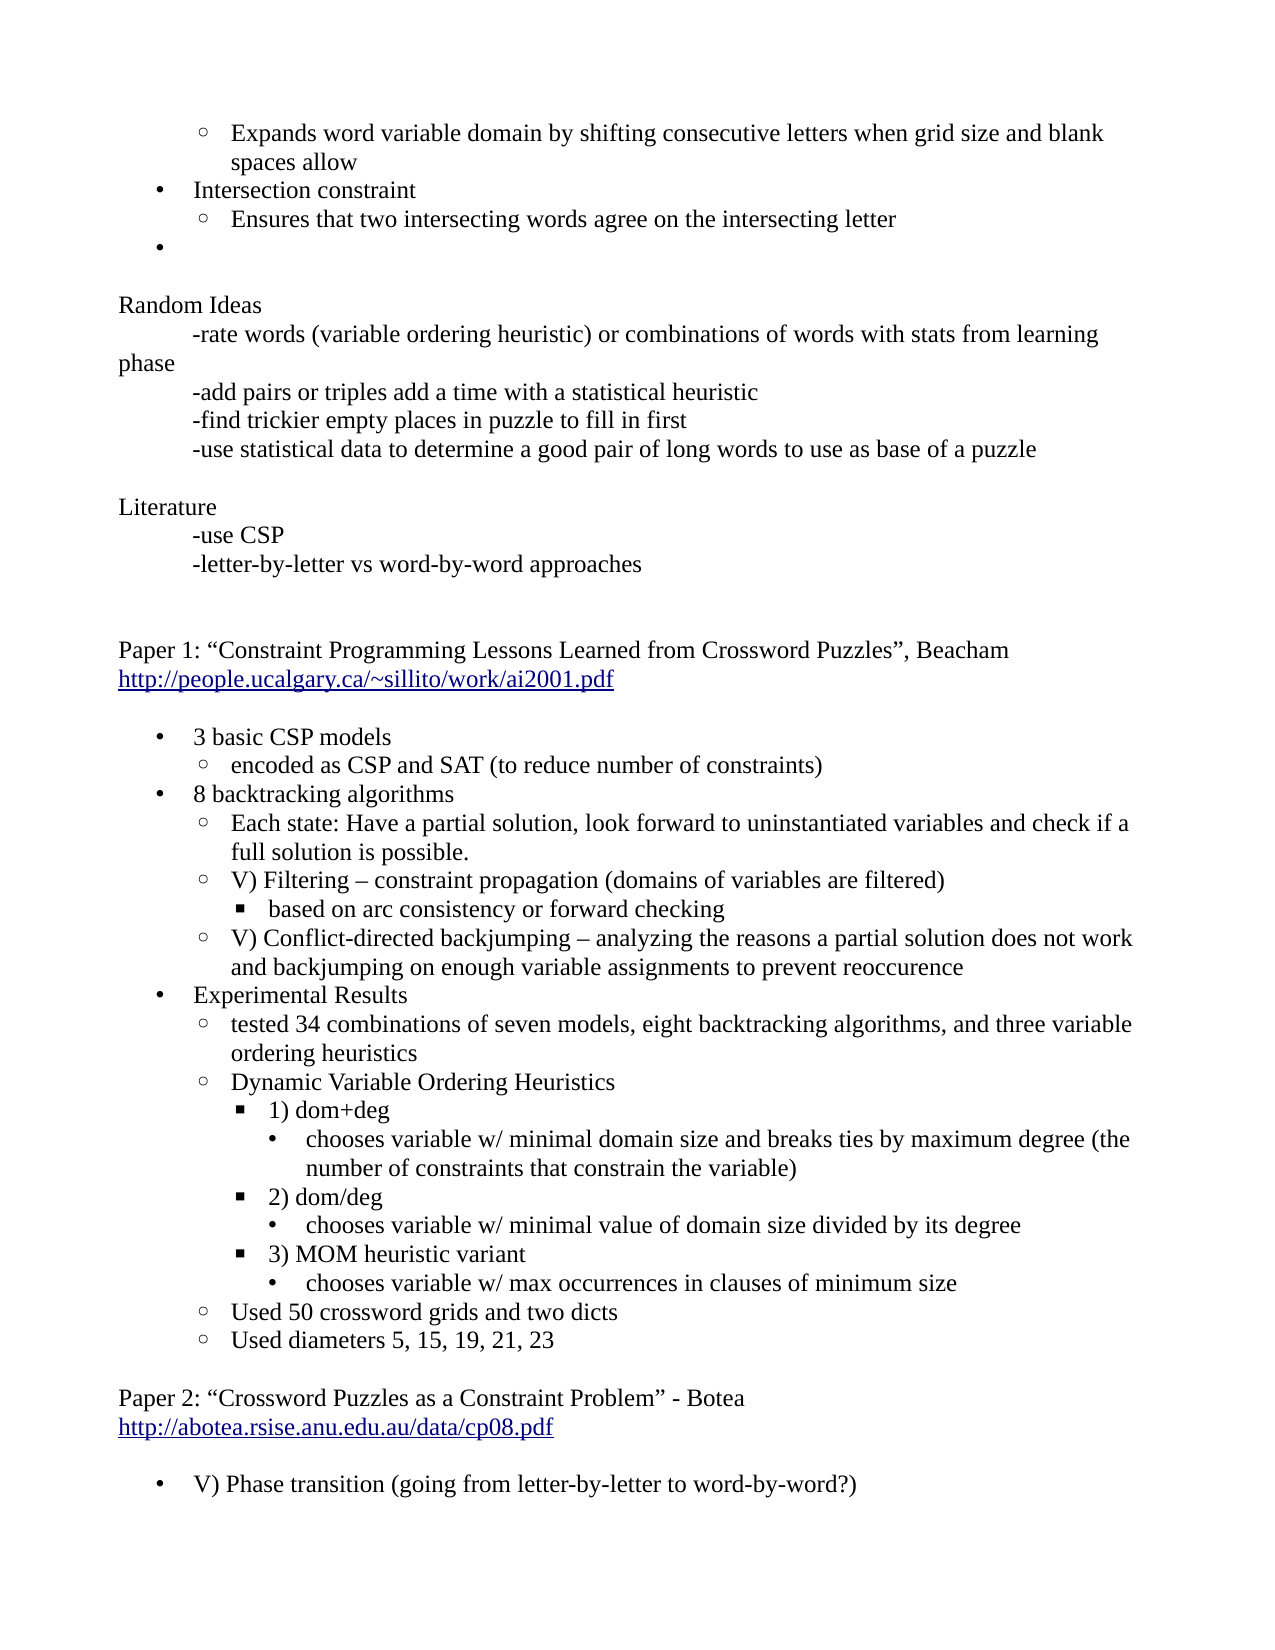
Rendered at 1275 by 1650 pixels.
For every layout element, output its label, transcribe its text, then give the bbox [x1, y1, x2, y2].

list V) Filtering – constraint propagation (domains of variables are filtered) [193, 866, 1157, 894]
text http://people.ucalgary.ca/~sillito/work/ai2001.pdf [118, 664, 1157, 693]
text -add pairs or triples add a time with a statistical heuristic [118, 377, 1157, 406]
list Used diameters 5, 15, 19, 21, 23 [193, 1326, 1157, 1354]
list tested 34 combinations of seven models, eight backtracking algorithms, and three variable ordering heuristics [193, 1009, 1157, 1067]
text -use CSP [118, 521, 1157, 549]
list 8 backtracking algorithms [156, 779, 1157, 808]
list Each state: Have a partial solution, look forward to uninstantiated variables and check if a full solution is possible. [193, 808, 1157, 866]
list chooses variable w/ minimal value of domain size divided by its degree [268, 1211, 1157, 1239]
list Used 50 crossword grids and two dicts [193, 1297, 1157, 1326]
text -find trickier empty places in puzzle to fill in first [118, 406, 1157, 434]
text Paper 2: “Crossword Puzzles as a Constraint Problem” - Botea [118, 1383, 1157, 1412]
list Dynamic Variable Ordering Heuristics [193, 1067, 1157, 1096]
list chooses variable w/ minimal domain size and breaks ties by maximum degree (the number of constraints that constrain the variable) [268, 1124, 1157, 1182]
list V) Conflict-directed backjumping – analyzing the reasons a partial solution does not work and backjumping on enough variable assignments to prevent reoccurence [193, 923, 1157, 981]
list encoded as CSP and SAT (to reduce number of constraints) [193, 751, 1157, 779]
list based on arc consistency or forward checking [231, 894, 1157, 923]
text Random Ideas [118, 291, 1157, 319]
list Ensures that two intersecting words agree on the intersecting letter [193, 204, 1157, 233]
list 3) MOM heuristic variant [231, 1239, 1157, 1268]
list chooses variable w/ max occurrences in clauses of minimum size [268, 1268, 1157, 1297]
list Experimental Results [156, 981, 1157, 1009]
list 3 basic CSP models [156, 722, 1157, 751]
text -letter-by-letter vs word-by-word approaches [118, 549, 1157, 578]
list 2) dom/deg [231, 1182, 1157, 1211]
text -use statistical data to determine a good pair of long words to use as base of a puzzle [118, 434, 1157, 463]
text http://abotea.rsise.anu.edu.au/data/cp08.pdf [118, 1412, 1157, 1441]
list Expands word variable domain by shifting consecutive letters when grid size and blank spaces allow [193, 118, 1157, 176]
text Paper 1: “Constraint Programming Lessons Learned from Crossword Puzzles”, Beacham [118, 636, 1157, 664]
text -rate words (variable ordering heuristic) or combinations of words with stats from learning phase [118, 319, 1157, 377]
list V) Phase transition (going from letter-by-letter to word-by-word?) [156, 1469, 1157, 1498]
list Intersection constraint [156, 176, 1157, 204]
text Literature [118, 492, 1157, 521]
list 1) dom+deg [231, 1096, 1157, 1124]
